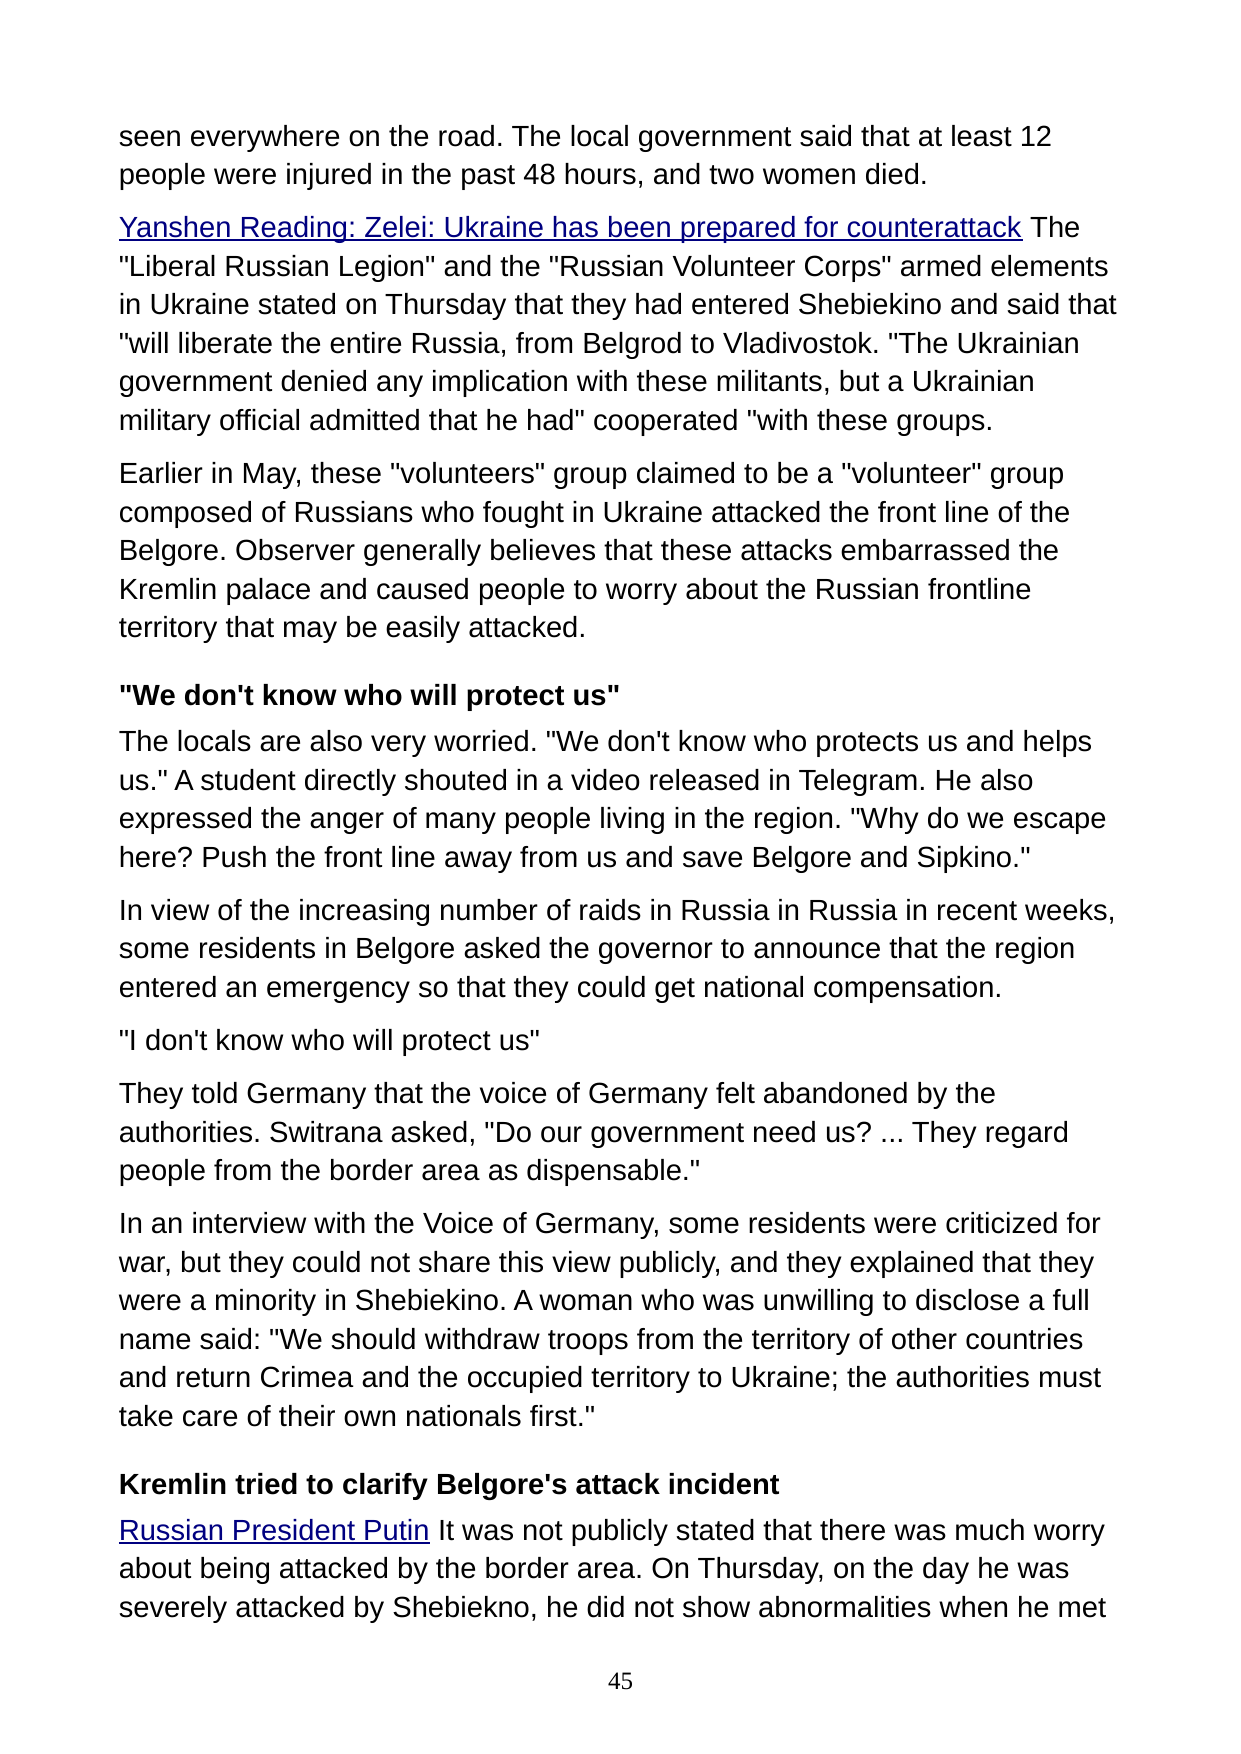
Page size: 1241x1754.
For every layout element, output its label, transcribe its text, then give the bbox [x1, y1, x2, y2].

text "I don't know who will protect us" [118, 1023, 1122, 1056]
text seen everywhere on the road. The local government said that at least 12 people were injured in the past 48 hours, and two women died. [118, 118, 1122, 191]
subtitle "We don't know who will protect us" [118, 678, 1122, 711]
text Russian President Putin It was not publicly stated that there was much worry about being attacked by the border area. On Thursday, on the day he was severely attacked by Shebiekno, he did not show abnormalities when he met [118, 1513, 1122, 1623]
text The locals are also very worried. "We don't know who protects us and helps us." A student directly shouted in a video released in Telegram. He also expressed the anger of many people living in the region. "Why do we escape here? Push the front line away from us and save Belgore and Sipkino." [118, 724, 1122, 873]
text They told Germany that the voice of Germany felt abandoned by the authorities. Switrana asked, "Do our government need us? ... They regard people from the border area as dispensable." [118, 1076, 1122, 1187]
subtitle Kremlin tried to clarify Belgore's attack incident [118, 1467, 1122, 1500]
text Yanshen Reading: Zelei: Ukraine has been prepared for counterattack The "Liberal Russian Legion" and the "Russian Volunteer Corps" armed elements in Ukraine stated on Thursday that they had entered Shebiekino and said that "will liberate the entire Russia, from Belgrod to Vladivostok. "The Ukrainian government denied any implication with these militants, but a Ukrainian military official admitted that he had" cooperated "with these groups. [118, 210, 1122, 436]
text In an interview with the Voice of Germany, some residents were criticized for war, but they could not share this view publicly, and they explained that they were a minority in Shebiekino. A woman who was unwilling to disclose a full name said: "We should withdraw troops from the territory of other countries and return Crimea and the occupied territory to Ukraine; the authorities must take care of their own nationals first." [118, 1206, 1122, 1432]
text Earlier in May, these "volunteers" group claimed to be a "volunteer" group composed of Russians who fought in Ukraine attacked the front line of the Belgore. Observer generally believes that these attacks embarrassed the Kremlin palace and caused people to worry about the Russian frontline territory that may be easily attacked. [118, 456, 1122, 644]
text In view of the increasing number of raids in Russia in Russia in recent weeks, some residents in Belgore asked the governor to announce that the region entered an emergency so that they could get national compensation. [118, 893, 1122, 1003]
